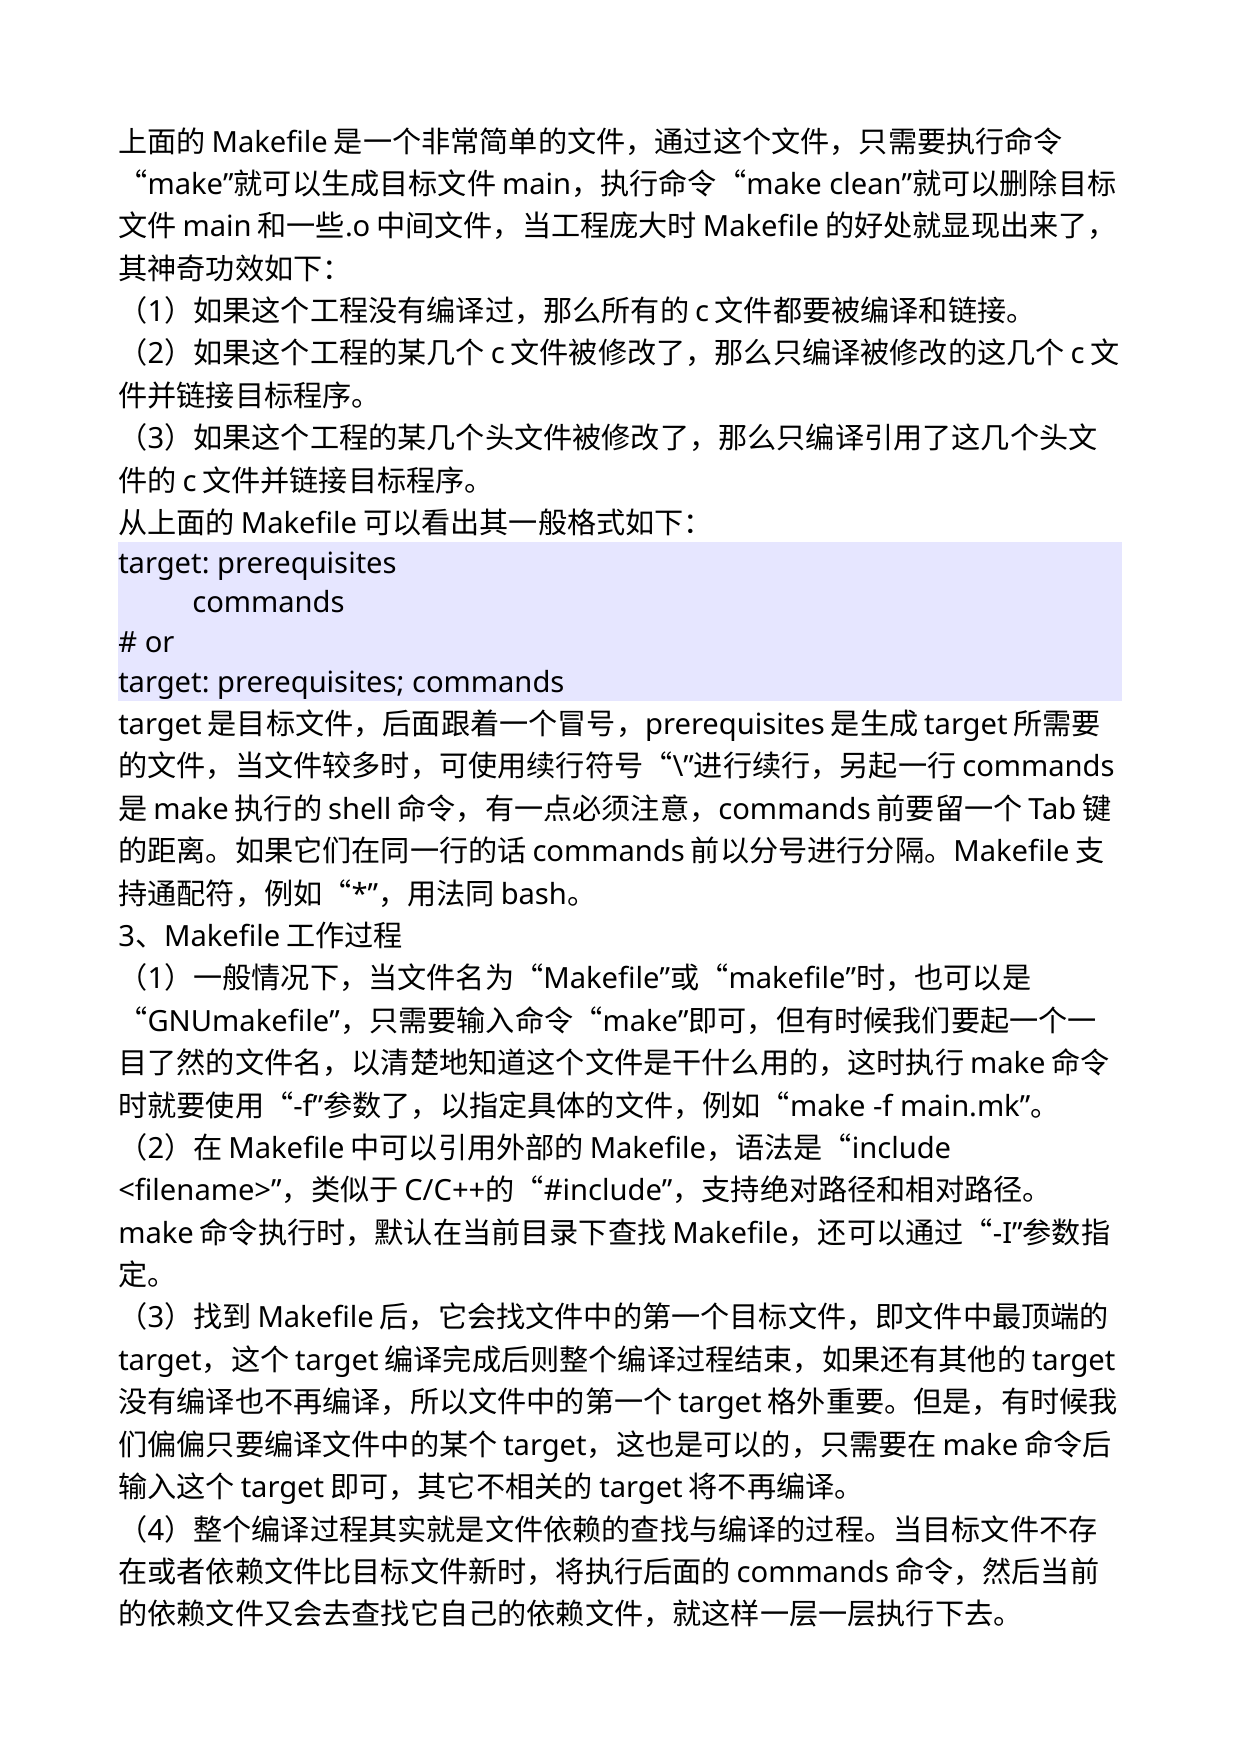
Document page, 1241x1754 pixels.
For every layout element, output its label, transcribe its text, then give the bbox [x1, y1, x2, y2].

text 上面的Makefile是一个非常简单的文件，通过这个文件，只需要执行命令“make”就可以生成目标文件main，执行命令“make clean”就可以删除目标文件main和一些.o中间文件，当工程庞大时Makefile的好处就显现出来了，其神奇功效如下： [118, 118, 1122, 288]
text 3、Makefile工作过程 [118, 913, 1122, 955]
text target是目标文件，后面跟着一个冒号，prerequisites是生成target所需要的文件，当文件较多时，可使用续行符号“\”进行续行，另起一行commands是make执行的shell命令，有一点必须注意，commands前要留一个Tab键的距离。如果它们在同一行的话commands前以分号进行分隔。Makefile支持通配符，例如“*”，用法同bash。 [118, 701, 1122, 913]
text target: prerequisites [118, 542, 1122, 582]
text （1）如果这个工程没有编译过，那么所有的c文件都要被编译和链接。 [118, 288, 1122, 330]
text （4）整个编译过程其实就是文件依赖的查找与编译的过程。当目标文件不存在或者依赖文件比目标文件新时，将执行后面的commands命令，然后当前的依赖文件又会去查找它自己的依赖文件，就这样一层一层执行下去。 [118, 1506, 1122, 1633]
text （2）在Makefile中可以引用外部的Makefile，语法是“include <filename>”，类似于C/C++的“#include”，支持绝对路径和相对路径。make命令执行时，默认在当前目录下查找Makefile，还可以通过“-I”参数指定。 [118, 1124, 1122, 1294]
text （3）找到Makefile后，它会找文件中的第一个目标文件，即文件中最顶端的target，这个target编译完成后则整个编译过程结束，如果还有其他的target没有编译也不再编译，所以文件中的第一个target格外重要。但是，有时候我们偏偏只要编译文件中的某个target，这也是可以的，只需要在make命令后输入这个target即可，其它不相关的 target将不再编译。 [118, 1294, 1122, 1506]
text 从上面的Makefile可以看出其一般格式如下： [118, 499, 1122, 542]
text （2）如果这个工程的某几个c文件被修改了，那么只编译被修改的这几个c文件并链接目标程序。 [118, 330, 1122, 415]
text commands [118, 582, 1122, 621]
text target: prerequisites; commands [118, 661, 1122, 701]
text （3）如果这个工程的某几个头文件被修改了，那么只编译引用了这几个头文件的c文件并链接目标程序。 [118, 415, 1122, 499]
text （1）一般情况下，当文件名为“Makefile”或“makefile”时，也可以是“GNUmakefile”，只需要输入命令“make”即可，但有时候我们要起一个一目了然的文件名，以清楚地知道这个文件是干什么用的，这时执行make命令时就要使用“-f”参数了，以指定具体的文件，例如“make -f main.mk”。 [118, 955, 1122, 1124]
text # or [118, 621, 1122, 661]
